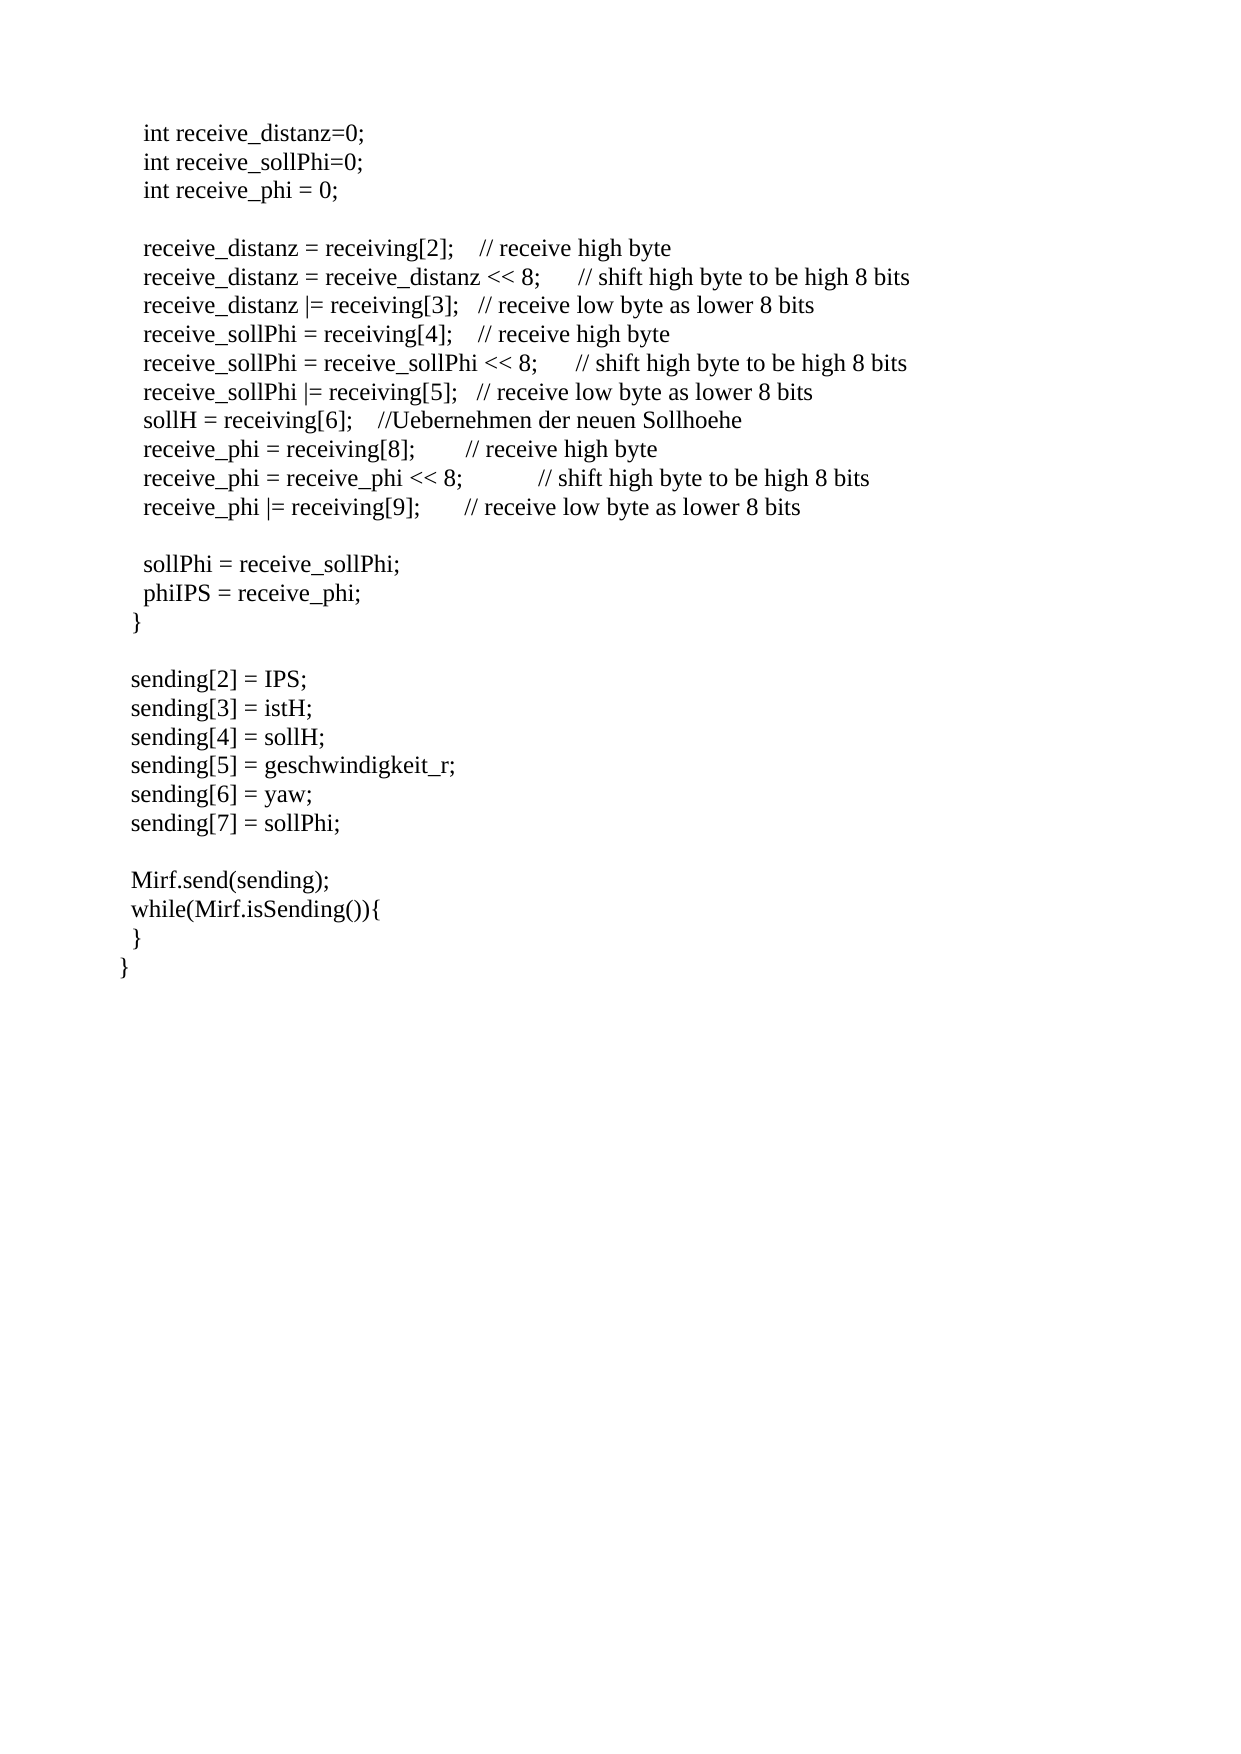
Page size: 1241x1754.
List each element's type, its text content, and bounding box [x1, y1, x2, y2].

text receive_phi = receive_phi << 8; // shift high byte to be high 8 bits [118, 463, 1122, 492]
text int receive_phi = 0; [118, 176, 1122, 204]
text sending[5] = geschwindigkeit_r; [118, 751, 1122, 779]
text receive_distanz = receiving[2]; // receive high byte [118, 233, 1122, 262]
text while(Mirf.isSending()){ [118, 894, 1122, 923]
text receive_distanz |= receiving[3]; // receive low byte as lower 8 bits [118, 291, 1122, 319]
text sending[6] = yaw; [118, 779, 1122, 808]
text int receive_sollPhi=0; [118, 147, 1122, 176]
text receive_sollPhi |= receiving[5]; // receive low byte as lower 8 bits [118, 377, 1122, 406]
text receive_phi |= receiving[9]; // receive low byte as lower 8 bits [118, 492, 1122, 521]
text receive_sollPhi = receive_sollPhi << 8; // shift high byte to be high 8 bits [118, 348, 1122, 377]
text sollH = receiving[6]; //Uebernehmen der neuen Sollhoehe [118, 406, 1122, 434]
text Mirf.send(sending); [118, 866, 1122, 894]
text phiIPS = receive_phi; [118, 578, 1122, 607]
text receive_phi = receiving[8]; // receive high byte [118, 434, 1122, 463]
text sending[3] = istH; [118, 693, 1122, 722]
text } [118, 607, 1122, 636]
text sending[2] = IPS; [118, 664, 1122, 693]
text int receive_distanz=0; [118, 118, 1122, 147]
text receive_distanz = receive_distanz << 8; // shift high byte to be high 8 bits [118, 262, 1122, 291]
text } [118, 952, 1122, 981]
text sollPhi = receive_sollPhi; [118, 549, 1122, 578]
text } [118, 923, 1122, 952]
text receive_sollPhi = receiving[4]; // receive high byte [118, 319, 1122, 348]
text sending[7] = sollPhi; [118, 808, 1122, 837]
text sending[4] = sollH; [118, 722, 1122, 751]
